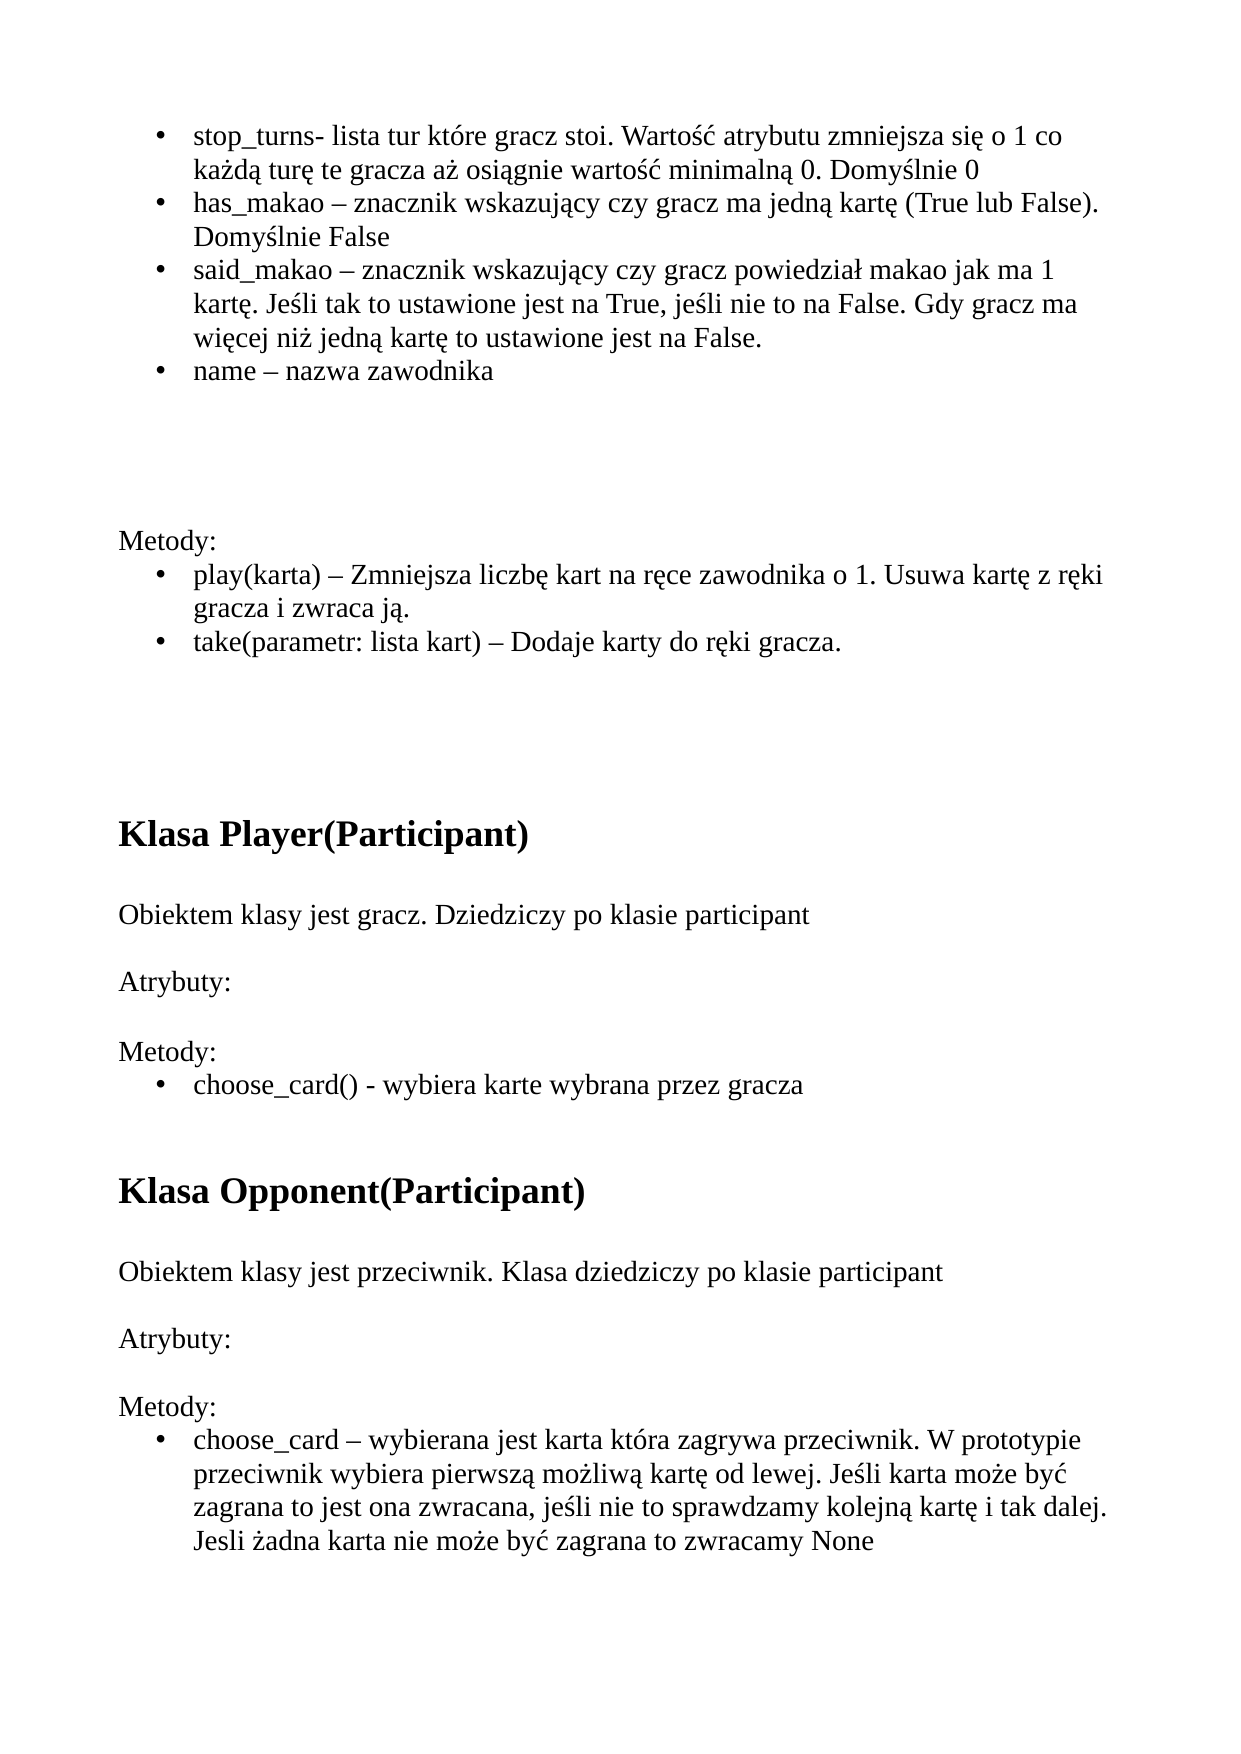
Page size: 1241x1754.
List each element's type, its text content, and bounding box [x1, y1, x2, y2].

list take(parametr: lista kart) – Dodaje karty do ręki gracza. [156, 624, 1122, 658]
text Atrybuty: [118, 964, 1122, 998]
text Obiektem klasy jest gracz. Dziedziczy po klasie participant [118, 897, 1122, 931]
list choose_card – wybierana jest karta która zagrywa przeciwnik. W prototypie przeciwnik wybiera pierwszą możliwą kartę od lewej. Jeśli karta może być zagrana to jest ona zwracana, jeśli nie to sprawdzamy kolejną kartę i tak dalej. Jesli żadna karta nie może być zagrana to zwracamy None [156, 1422, 1122, 1556]
text Klasa Opponent(Participant) [118, 1168, 1122, 1211]
text Metody: [118, 1389, 1122, 1422]
list has_makao – znacznik wskazujący czy gracz ma jedną kartę (True lub False). Domyślnie False [156, 185, 1122, 252]
text Metody: [118, 1034, 1122, 1067]
list play(karta) – Zmniejsza liczbę kart na ręce zawodnika o 1. Usuwa kartę z ręki gracza i zwraca ją. [156, 557, 1122, 624]
list said_makao – znacznik wskazujący czy gracz powiedział makao jak ma 1 kartę. Jeśli tak to ustawione jest na True, jeśli nie to na False. Gdy gracz ma więcej niż jedną kartę to ustawione jest na False. [156, 252, 1122, 353]
list stop_turns- lista tur które gracz stoi. Wartość atrybutu zmniejsza się o 1 co każdą turę te gracza aż osiągnie wartość minimalną 0. Domyślnie 0 [156, 118, 1122, 185]
list name – nazwa zawodnika [156, 353, 1122, 387]
text Metody: [118, 523, 1122, 557]
list choose_card() - wybiera karte wybrana przez gracza [156, 1067, 1122, 1101]
text Obiektem klasy jest przeciwnik. Klasa dziedziczy po klasie participant [118, 1254, 1122, 1288]
text Klasa Player(Participant) [118, 811, 1122, 854]
text Atrybuty: [118, 1322, 1122, 1355]
